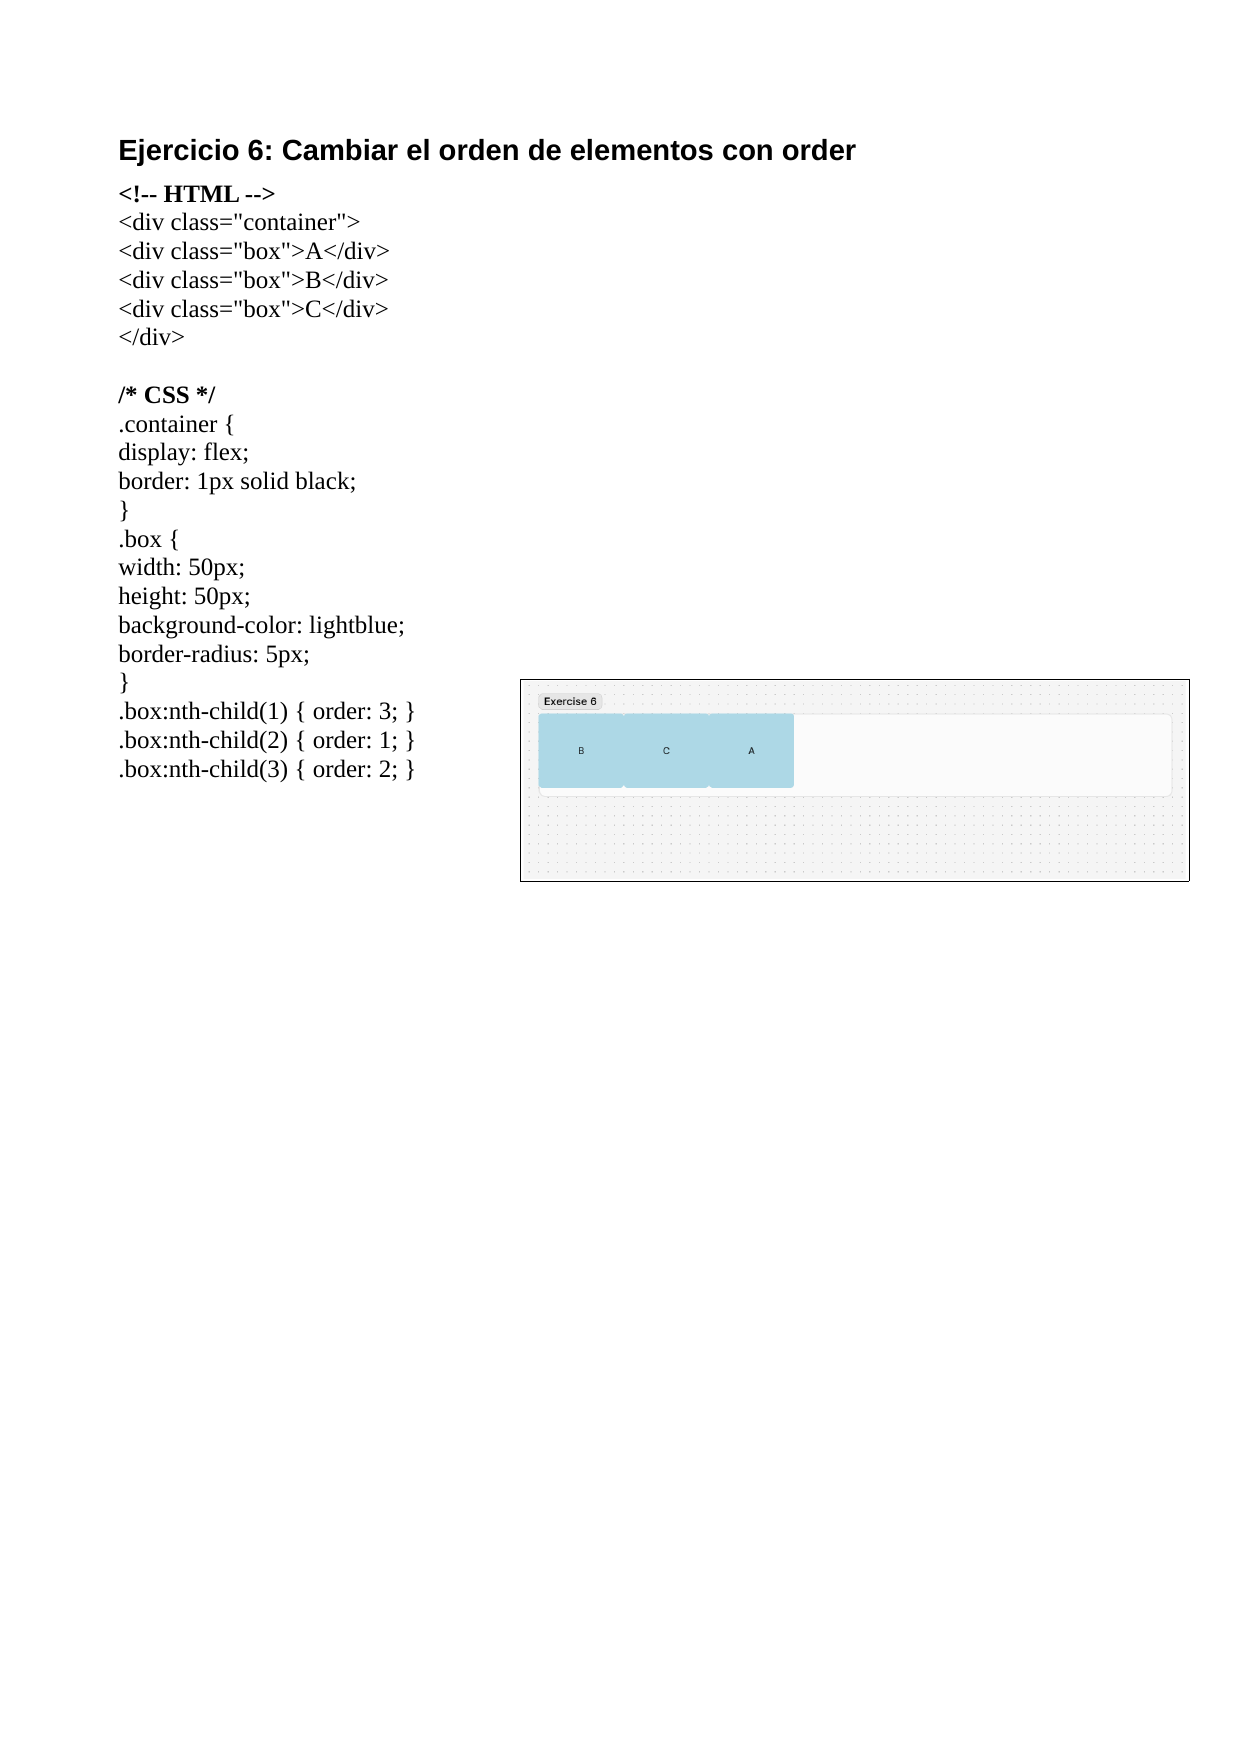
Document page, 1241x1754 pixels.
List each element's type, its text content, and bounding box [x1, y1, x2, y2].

picture [523, 681, 1186, 879]
table_header [521, 680, 1189, 881]
table_header <!-- HTML --> <div class="container"> <div class="box">A</div> <div class="box">B</div> <div class="box">C</div> </div> /* CSS */ .container { display: flex; border: 1px solid black; } .box { width: 50px; height: 50px; background-color: lightblue; border-radius: 5px; } .box:nth-child(1) { order: 3; } .box:nth-child(2) { order: 1; } .box:nth-child(3) { order: 2; } [118, 179, 1122, 782]
subtitle Ejercicio 6: Cambiar el orden de elementos con order [118, 133, 1122, 166]
